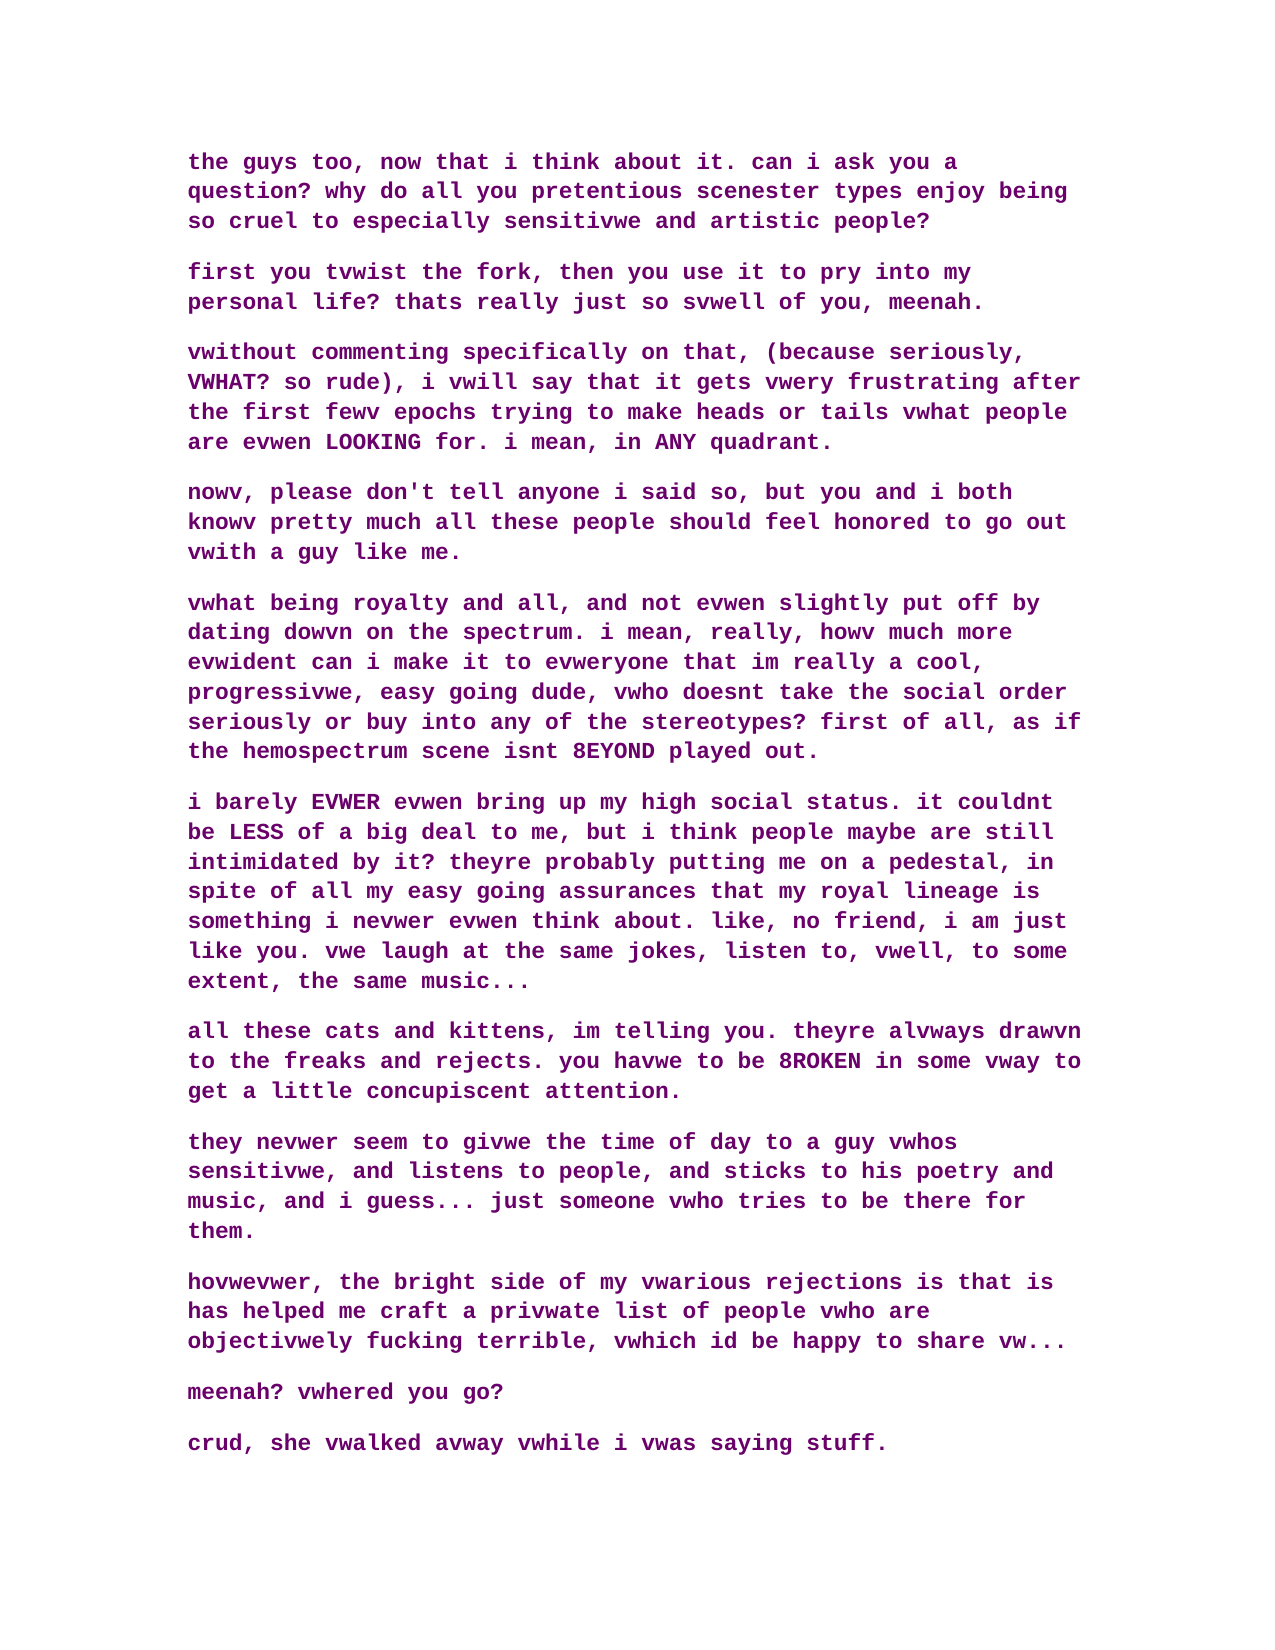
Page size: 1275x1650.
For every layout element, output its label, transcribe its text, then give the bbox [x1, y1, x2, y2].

text nowv, please don't tell anyone i said so, but you and i both knowv pretty much all these people should feel honored to go out vwith a guy like me. [187, 481, 1087, 566]
text all these cats and kittens, im telling you. theyre alvways drawvn to the freaks and rejects. you havwe to be 8ROKEN in some vway to get a little concupiscent attention. [187, 1020, 1087, 1105]
text first you tvwist the fork, then you use it to pry into my personal life? thats really just so svwell of you, meenah. [187, 260, 1087, 316]
text they nevwer seem to givwe the time of day to a guy vwhos sensitivwe, and listens to people, and sticks to his poetry and music, and i guess... just someone vwho tries to be there for them. [187, 1130, 1087, 1245]
text vwhat being royalty and all, and not evwen slightly put off by dating dowvn on the spectrum. i mean, really, howv much more evwident can i make it to evweryone that im really a cool, progressivwe, easy going dude, vwho doesnt take the social order seriously or buy into any of the stereotypes? first of all, as if the hemospectrum scene isnt 8EYOND played out. [187, 591, 1087, 766]
text the guys too, now that i think about it. can i ask you a question? why do all you pretentious scenester types enjoy being so cruel to especially sensitivwe and artistic people? [187, 150, 1087, 236]
text vwithout commenting specifically on that, (because seriously, VWHAT? so rude), i vwill say that it gets vwery frustrating after the first fewv epochs trying to make heads or tails vwhat people are evwen LOOKING for. i mean, in ANY quadrant. [187, 341, 1087, 456]
text i barely EVWER evwen bring up my high social status. it couldnt be LESS of a big deal to me, but i think people maybe are still intimidated by it? theyre probably putting me on a pedestal, in spite of all my easy going assurances that my royal lineage is something i nevwer evwen think about. like, no friend, i am just like you. vwe laugh at the same jokes, listen to, vwell, to some extent, the same music... [187, 790, 1087, 995]
text crud, she vwalked avway vwhile i vwas saying stuff. [187, 1431, 1087, 1457]
text meenah? vwhered you go? [187, 1380, 1087, 1406]
text hovwevwer, the bright side of my vwarious rejections is that is has helped me craft a privwate list of people vwho are objectivwely fucking terrible, vwhich id be happy to share vw... [187, 1270, 1087, 1356]
